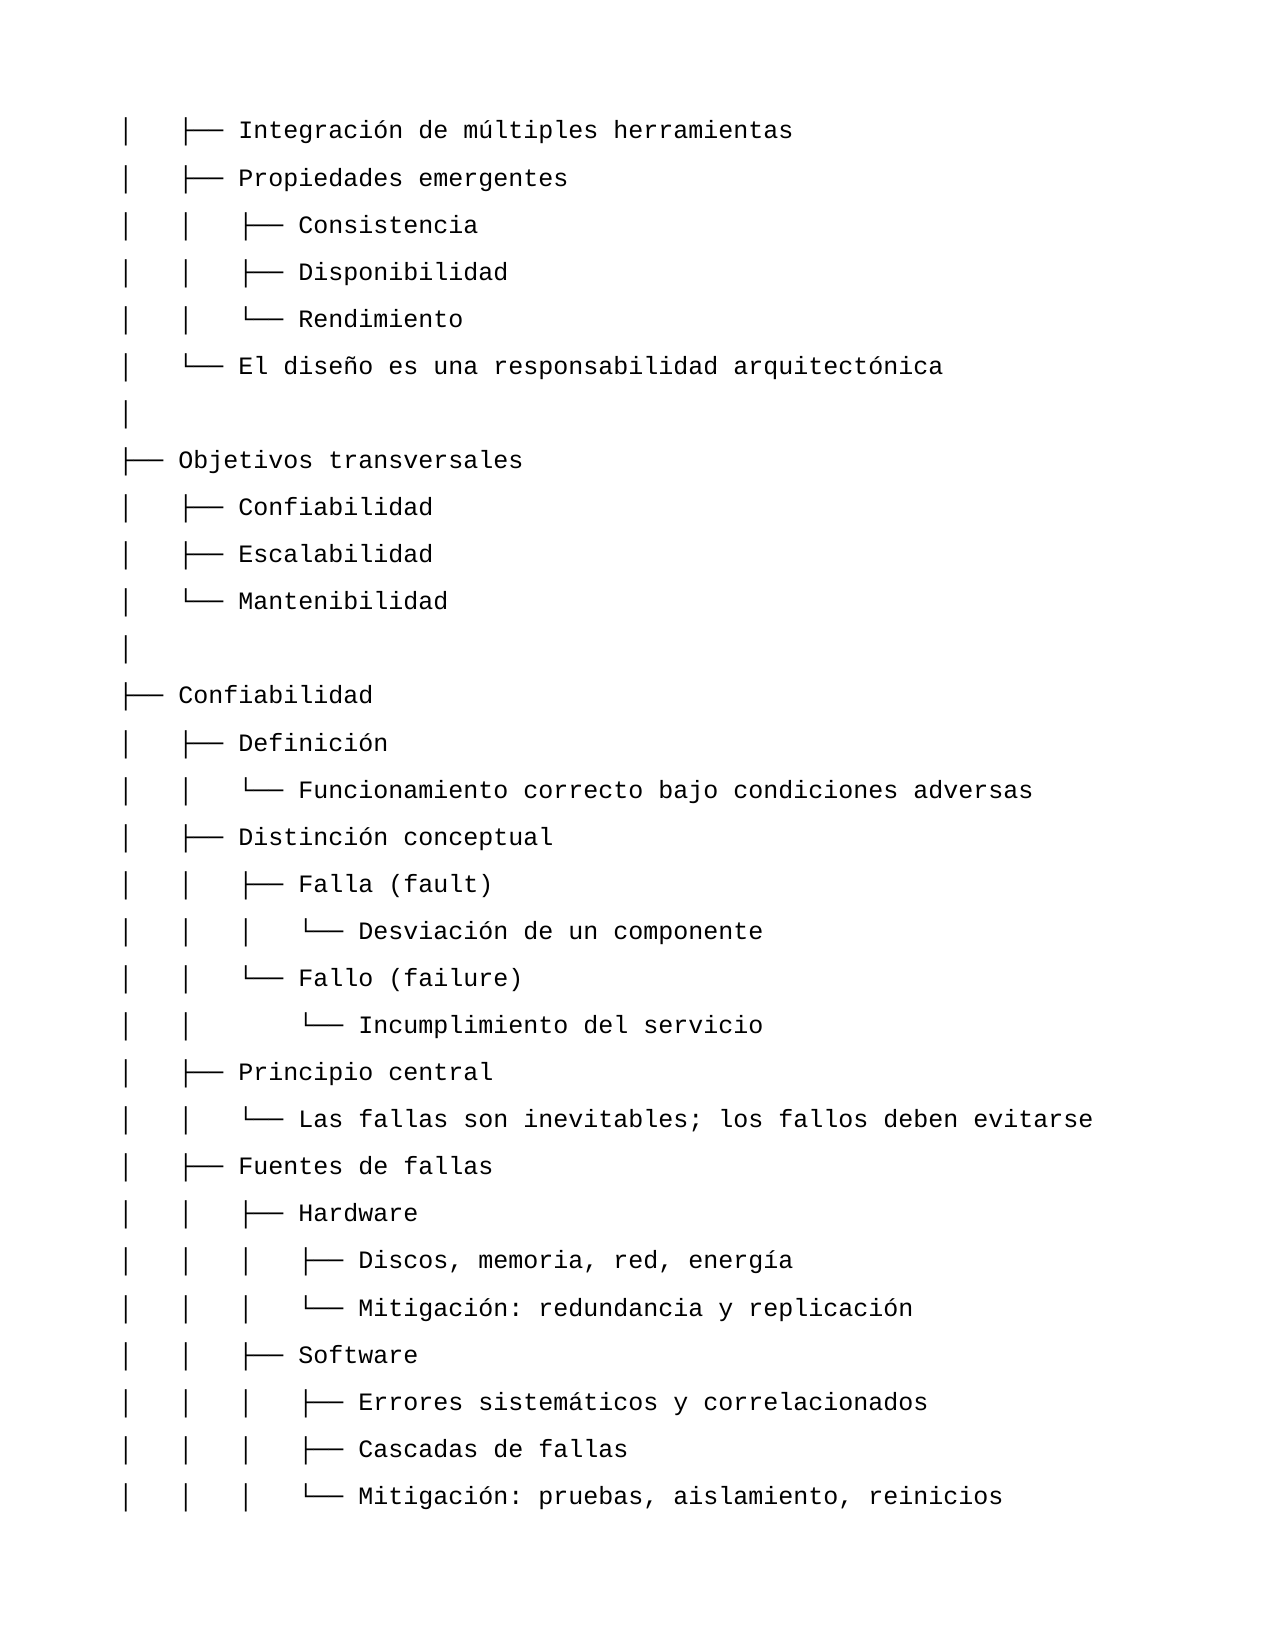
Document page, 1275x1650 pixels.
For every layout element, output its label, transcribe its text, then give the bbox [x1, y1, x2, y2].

text │ └── Mantenibilidad [126, 589, 1157, 617]
text │ │ └── Fallo (failure) [186, 966, 1157, 994]
text │ ├── Escalabilidad [186, 542, 1157, 570]
text │ │ ├── Software [186, 1342, 245, 1371]
text │ │ │ └── Desviación de un componente [246, 918, 1157, 947]
text │ │ ├── Falla (fault) [246, 871, 1157, 900]
text │ │ ├── Hardware [246, 1201, 1157, 1229]
text │ │ └── Rendimiento [186, 306, 1157, 335]
text │ │ ├── Hardware [126, 1201, 185, 1229]
text │ │ │ └── Mitigación: redundancia y replicación [246, 1295, 1157, 1323]
text │ │ └── Funcionamiento correcto bajo condiciones adversas [126, 777, 185, 806]
text │ ├── Principio central [186, 1060, 1157, 1088]
text │ ├── Integración de múltiples herramientas [186, 118, 1157, 146]
text │ │ ├── Hardware [186, 1201, 245, 1229]
text │ │ │ └── Mitigación: redundancia y replicación [186, 1295, 245, 1323]
text │ ├── Propiedades emergentes [126, 165, 185, 193]
text │ ├── Principio central [126, 1060, 185, 1088]
text │ │ ├── Falla (fault) [126, 871, 185, 900]
text │ ├── Integración de múltiples herramientas [126, 118, 185, 146]
text │ │ ├── Disponibilidad [126, 259, 185, 288]
text │ │ │ ├── Discos, memoria, red, energía [306, 1248, 1157, 1276]
text │ │ │ ├── Cascadas de fallas [246, 1436, 305, 1465]
text │ │ │ ├── Discos, memoria, red, energía [246, 1248, 305, 1276]
text │ │ │ ├── Errores sistemáticos y correlacionados [246, 1389, 305, 1418]
text │ │ ├── Consistencia [186, 212, 245, 241]
text │ │ │ ├── Discos, memoria, red, energía [126, 1248, 185, 1276]
text │ │ └── Las fallas son inevitables; los fallos deben evitarse [186, 1107, 1157, 1135]
text │ │ │ ├── Discos, memoria, red, energía [186, 1248, 245, 1276]
text ├── Objetivos transversales [126, 448, 1157, 476]
text │ │ ├── Disponibilidad [246, 259, 1157, 288]
text │ ├── Definición [126, 730, 185, 758]
text │ │ │ └── Desviación de un componente [126, 918, 185, 947]
text │ └── El diseño es una responsabilidad arquitectónica [126, 353, 1157, 382]
text │ ├── Confiabilidad [126, 495, 185, 523]
text │ │ └── Fallo (failure) [126, 966, 185, 994]
text │ [126, 401, 1157, 429]
text │ │ │ └── Mitigación: pruebas, aislamiento, reinicios [246, 1483, 1157, 1512]
text │ │ └── Las fallas son inevitables; los fallos deben evitarse [126, 1107, 185, 1135]
text │ [126, 636, 1157, 664]
text │ │ │ └── Mitigación: pruebas, aislamiento, reinicios [126, 1483, 185, 1512]
text │ ├── Escalabilidad [126, 542, 185, 570]
text │ │ ├── Consistencia [126, 212, 185, 241]
text │ ├── Distinción conceptual [186, 824, 1157, 853]
text │ │ ├── Software [126, 1342, 185, 1371]
text │ ├── Confiabilidad [186, 495, 1157, 523]
text │ │ │ ├── Errores sistemáticos y correlacionados [306, 1389, 1157, 1418]
text │ ├── Distinción conceptual [126, 824, 185, 853]
text │ │ │ ├── Errores sistemáticos y correlacionados [186, 1389, 245, 1418]
text │ │ ├── Consistencia [246, 212, 1157, 241]
text │ │ │ ├── Cascadas de fallas [306, 1436, 1157, 1465]
text │ │ │ ├── Errores sistemáticos y correlacionados [126, 1389, 185, 1418]
text │ [118, 401, 125, 429]
text ├── Confiabilidad [126, 683, 1157, 711]
text │ │ ├── Falla (fault) [186, 871, 245, 900]
text │ │ └── Funcionamiento correcto bajo condiciones adversas [186, 777, 1157, 806]
text │ │ ├── Disponibilidad [186, 259, 245, 288]
text │ ├── Fuentes de fallas [126, 1154, 185, 1182]
text │ [118, 636, 125, 664]
text │ │ └── Rendimiento [126, 306, 185, 335]
text │ │ └── Incumplimiento del servicio [186, 1013, 1157, 1041]
text │ │ │ └── Desviación de un componente [186, 918, 245, 947]
text │ │ │ ├── Cascadas de fallas [186, 1436, 245, 1465]
text │ ├── Definición [186, 730, 1157, 758]
text │ │ │ ├── Cascadas de fallas [126, 1436, 185, 1465]
text │ ├── Propiedades emergentes [186, 165, 1157, 193]
text │ │ ├── Software [246, 1342, 1157, 1371]
text │ │ │ └── Mitigación: pruebas, aislamiento, reinicios [186, 1483, 245, 1512]
text │ ├── Fuentes de fallas [186, 1154, 1157, 1182]
text │ │ └── Incumplimiento del servicio [126, 1013, 185, 1041]
text │ │ │ └── Mitigación: redundancia y replicación [126, 1295, 185, 1323]
